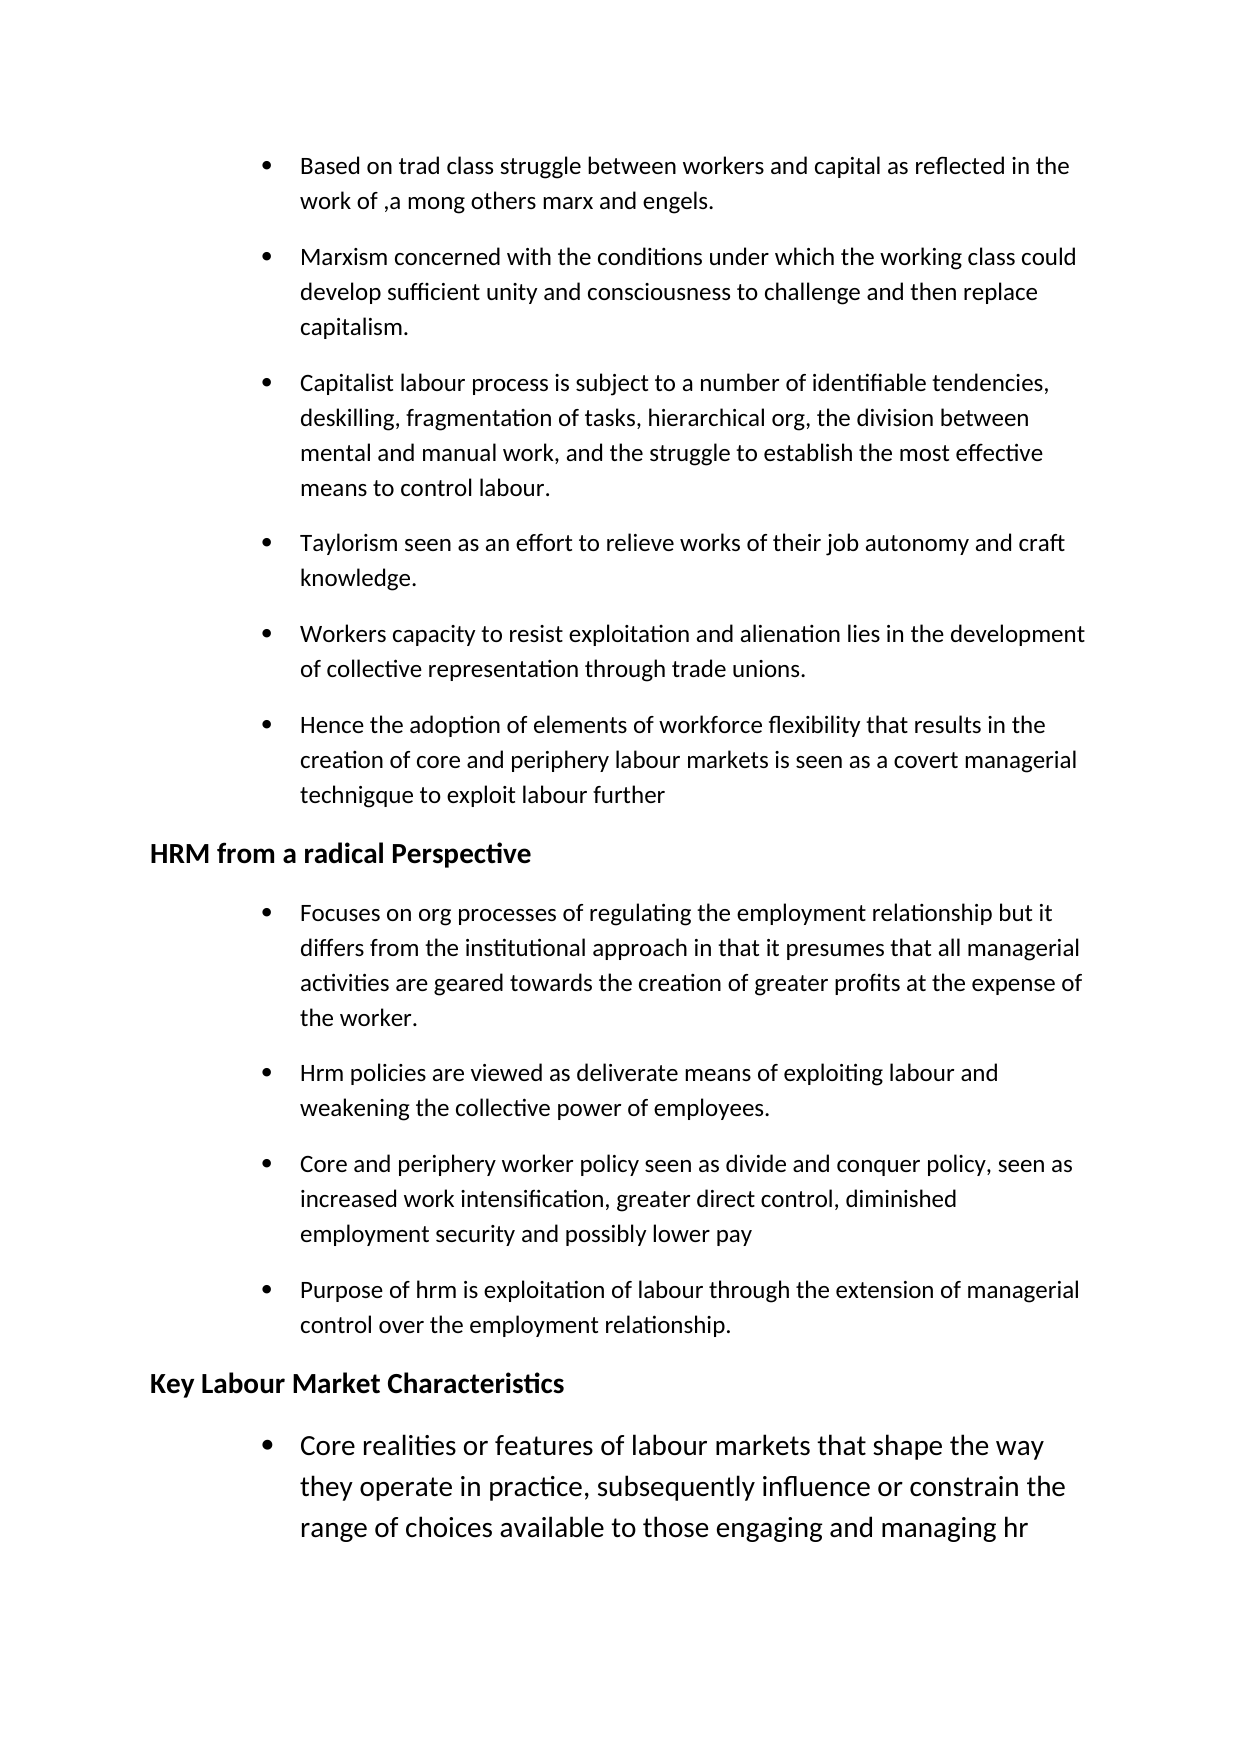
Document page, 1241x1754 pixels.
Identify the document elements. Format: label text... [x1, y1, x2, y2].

list Based on trad class struggle between workers and capital as reflected in the work of ,a mong others marx and engels. [262, 150, 1090, 216]
list Taylorism seen as an effort to relieve works of their job autonomy and craft knowledge. [262, 527, 1090, 593]
list Marxism concerned with the conditions under which the working class could develop sufficient unity and consciousness to challenge and then replace capitalism. [262, 241, 1090, 341]
text HRM from a radical Perspective [150, 835, 1090, 871]
list Hrm policies are viewed as deliverate means of exploiting labour and weakening the collective power of employees. [262, 1058, 1090, 1123]
list Purpose of hrm is exploitation of labour through the extension of managerial control over the employment relationship. [262, 1274, 1090, 1340]
list Focuses on org processes of regulating the employment relationship but it differs from the institutional approach in that it presumes that all managerial activities are geared towards the creation of greater profits at the expense of the worker. [262, 897, 1090, 1032]
list Workers capacity to resist exploitation and alienation lies in the development of collective representation through trade unions. [262, 618, 1090, 684]
list Capitalist labour process is subject to a number of identifiable tendencies, deskilling, fragmentation of tasks, hierarchical org, the division between mental and manual work, and the struggle to establish the most effective means to control labour. [262, 367, 1090, 502]
list Hence the adoption of elements of workforce flexibility that results in the creation of core and periphery labour markets is seen as a covert managerial technigque to exploit labour further [262, 709, 1090, 810]
list Core and periphery worker policy seen as divide and conquer policy, seen as increased work intensification, greater direct control, diminished employment security and possibly lower pay [262, 1148, 1090, 1249]
list Core realities or features of labour markets that shape the way they operate in practice, subsequently influence or constrain the range of choices available to those engaging and managing hr [262, 1427, 1090, 1544]
text Key Labour Market Characteristics [150, 1365, 1090, 1401]
